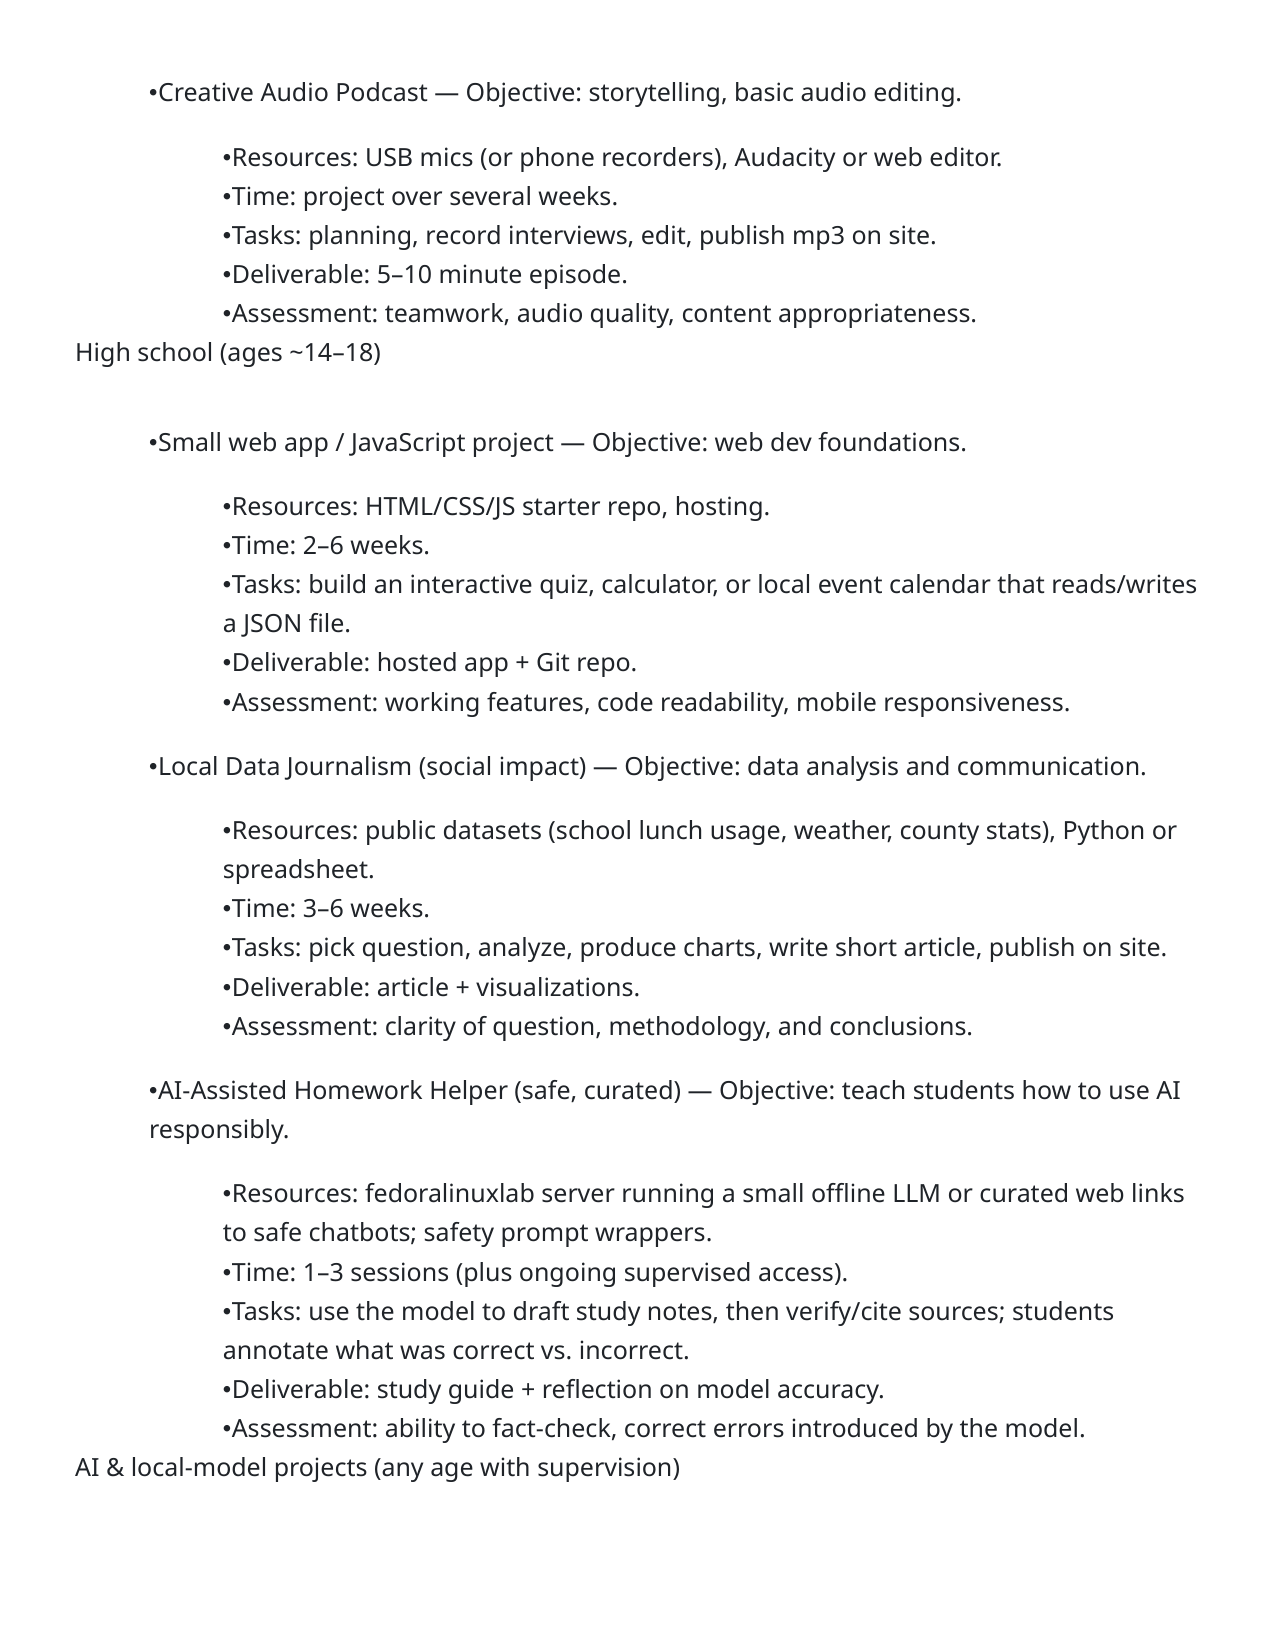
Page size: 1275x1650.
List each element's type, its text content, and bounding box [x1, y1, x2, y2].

list Creative Audio Podcast — Objective: storytelling, basic audio editing. [75, 75, 1200, 109]
list Assessment: ability to fact-check, correct errors introduced by the model. [75, 1411, 1200, 1445]
list Time: 2–6 weeks. [75, 527, 1200, 562]
list Time: 3–6 weeks. [75, 891, 1200, 925]
list Assessment: teamwork, audio quality, content appropriateness. [75, 296, 1200, 330]
text AI & local-model projects (any age with supervision) [75, 1450, 1200, 1484]
list Resources: fedoralinuxlab server running a small offline LLM or curated web links to safe chatbots; safety prompt wrappers. [75, 1176, 1200, 1249]
list Resources: HTML/CSS/JS starter repo, hosting. [75, 488, 1200, 522]
list Time: 1–3 sessions (plus ongoing supervised access). [75, 1254, 1200, 1288]
list Resources: public datasets (school lunch usage, weather, county stats), Python or spreadsheet. [75, 812, 1200, 886]
list Deliverable: article + visualizations. [75, 969, 1200, 1003]
list Tasks: build an interactive quiz, calculator, or local event calendar that reads/writes a JSON file. [75, 567, 1200, 640]
text High school (ages ~14–18) [75, 335, 1200, 369]
list Tasks: use the model to draft study notes, then verify/cite sources; students annotate what was correct vs. incorrect. [75, 1293, 1200, 1367]
list AI-Assisted Homework Helper (safe, curated) — Objective: teach students how to use AI responsibly. [75, 1072, 1200, 1146]
list Assessment: clarity of question, methodology, and conclusions. [75, 1008, 1200, 1042]
list Tasks: pick question, analyze, produce charts, write short article, publish on site. [75, 930, 1200, 964]
list Assessment: working features, code readability, mobile responsiveness. [75, 684, 1200, 718]
list Tasks: planning, record interviews, edit, publish mp3 on site. [75, 217, 1200, 252]
list Resources: USB mics (or phone recorders), Audacity or web editor. [75, 139, 1200, 173]
list Time: project over several weeks. [75, 178, 1200, 212]
list Deliverable: hosted app + Git repo. [75, 645, 1200, 679]
list Deliverable: study guide + reflection on model accuracy. [75, 1372, 1200, 1406]
list Deliverable: 5–10 minute episode. [75, 257, 1200, 291]
list Local Data Journalism (social impact) — Objective: data analysis and communication. [75, 748, 1200, 782]
list Small web app / JavaScript project — Objective: web dev foundations. [75, 424, 1200, 458]
